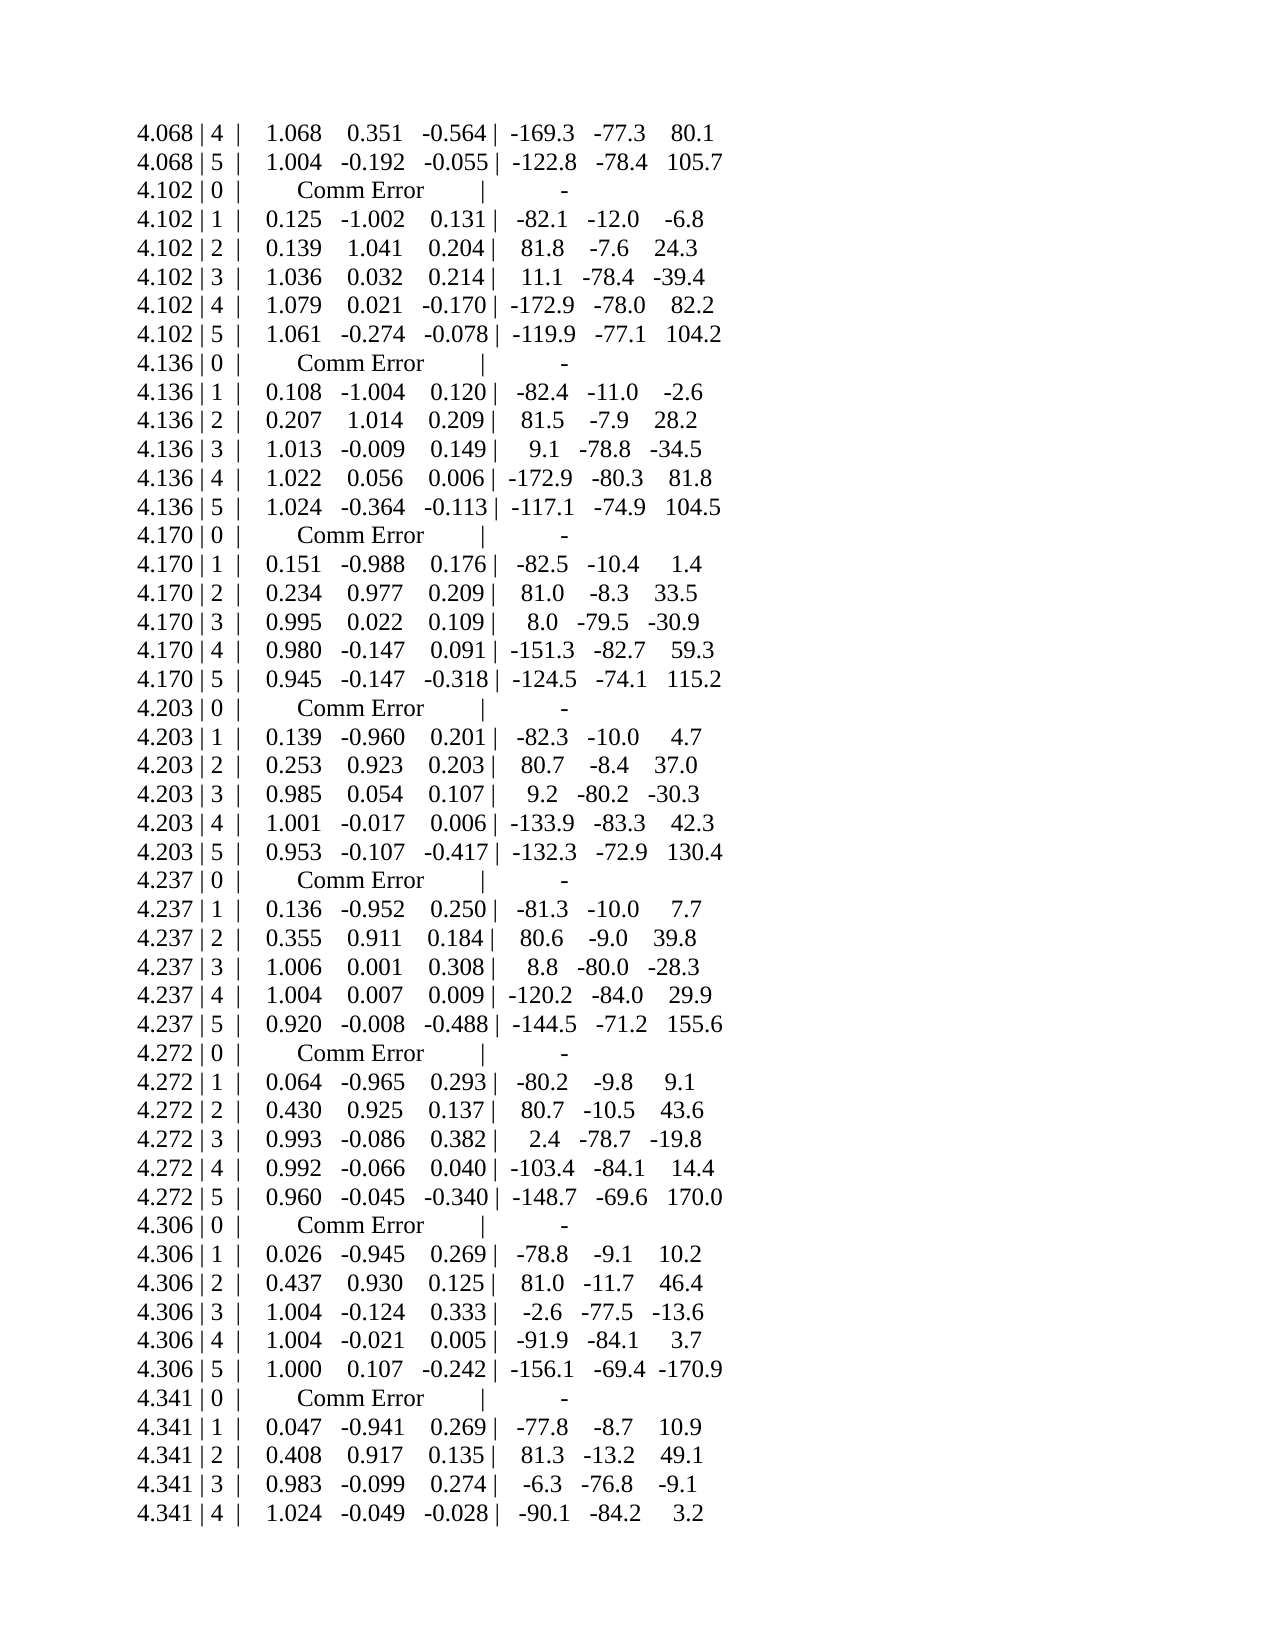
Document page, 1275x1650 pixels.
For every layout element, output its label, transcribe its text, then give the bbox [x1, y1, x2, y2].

text 4.237 | 1 | 0.136 -0.952 0.250 | -81.3 -10.0 7.7 [118, 894, 1157, 923]
text 4.341 | 3 | 0.983 -0.099 0.274 | -6.3 -76.8 -9.1 [118, 1469, 1157, 1498]
text 4.170 | 3 | 0.995 0.022 0.109 | 8.0 -79.5 -30.9 [118, 607, 1157, 636]
text 4.102 | 2 | 0.139 1.041 0.204 | 81.8 -7.6 24.3 [118, 233, 1157, 262]
text 4.102 | 1 | 0.125 -1.002 0.131 | -82.1 -12.0 -6.8 [118, 204, 1157, 233]
text 4.102 | 3 | 1.036 0.032 0.214 | 11.1 -78.4 -39.4 [118, 262, 1157, 291]
text 4.237 | 4 | 1.004 0.007 0.009 | -120.2 -84.0 29.9 [118, 981, 1157, 1009]
text 4.170 | 2 | 0.234 0.977 0.209 | 81.0 -8.3 33.5 [118, 578, 1157, 607]
text 4.203 | 3 | 0.985 0.054 0.107 | 9.2 -80.2 -30.3 [118, 779, 1157, 808]
text 4.306 | 0 | Comm Error | - [118, 1211, 1157, 1239]
text 4.306 | 4 | 1.004 -0.021 0.005 | -91.9 -84.1 3.7 [118, 1326, 1157, 1354]
text 4.341 | 4 | 1.024 -0.049 -0.028 | -90.1 -84.2 3.2 [118, 1498, 1157, 1527]
text 4.272 | 0 | Comm Error | - [118, 1038, 1157, 1067]
text 4.272 | 5 | 0.960 -0.045 -0.340 | -148.7 -69.6 170.0 [118, 1182, 1157, 1211]
text 4.136 | 2 | 0.207 1.014 0.209 | 81.5 -7.9 28.2 [118, 406, 1157, 434]
text 4.136 | 3 | 1.013 -0.009 0.149 | 9.1 -78.8 -34.5 [118, 434, 1157, 463]
text 4.341 | 0 | Comm Error | - [118, 1383, 1157, 1412]
text 4.170 | 4 | 0.980 -0.147 0.091 | -151.3 -82.7 59.3 [118, 636, 1157, 664]
text 4.306 | 5 | 1.000 0.107 -0.242 | -156.1 -69.4 -170.9 [118, 1354, 1157, 1383]
text 4.068 | 4 | 1.068 0.351 -0.564 | -169.3 -77.3 80.1 [118, 118, 1157, 147]
text 4.136 | 4 | 1.022 0.056 0.006 | -172.9 -80.3 81.8 [118, 463, 1157, 492]
text 4.237 | 0 | Comm Error | - [118, 866, 1157, 894]
text 4.272 | 2 | 0.430 0.925 0.137 | 80.7 -10.5 43.6 [118, 1096, 1157, 1124]
text 4.341 | 2 | 0.408 0.917 0.135 | 81.3 -13.2 49.1 [118, 1441, 1157, 1469]
text 4.272 | 3 | 0.993 -0.086 0.382 | 2.4 -78.7 -19.8 [118, 1124, 1157, 1153]
text 4.203 | 2 | 0.253 0.923 0.203 | 80.7 -8.4 37.0 [118, 751, 1157, 779]
text 4.170 | 5 | 0.945 -0.147 -0.318 | -124.5 -74.1 115.2 [118, 664, 1157, 693]
text 4.237 | 3 | 1.006 0.001 0.308 | 8.8 -80.0 -28.3 [118, 952, 1157, 981]
text 4.237 | 5 | 0.920 -0.008 -0.488 | -144.5 -71.2 155.6 [118, 1009, 1157, 1038]
text 4.306 | 3 | 1.004 -0.124 0.333 | -2.6 -77.5 -13.6 [118, 1297, 1157, 1326]
text 4.102 | 5 | 1.061 -0.274 -0.078 | -119.9 -77.1 104.2 [118, 319, 1157, 348]
text 4.272 | 1 | 0.064 -0.965 0.293 | -80.2 -9.8 9.1 [118, 1067, 1157, 1096]
text 4.237 | 2 | 0.355 0.911 0.184 | 80.6 -9.0 39.8 [118, 923, 1157, 952]
text 4.170 | 0 | Comm Error | - [118, 521, 1157, 549]
text 4.272 | 4 | 0.992 -0.066 0.040 | -103.4 -84.1 14.4 [118, 1153, 1157, 1182]
text 4.102 | 4 | 1.079 0.021 -0.170 | -172.9 -78.0 82.2 [118, 291, 1157, 319]
text 4.341 | 1 | 0.047 -0.941 0.269 | -77.8 -8.7 10.9 [118, 1412, 1157, 1441]
text 4.136 | 5 | 1.024 -0.364 -0.113 | -117.1 -74.9 104.5 [118, 492, 1157, 521]
text 4.102 | 0 | Comm Error | - [118, 176, 1157, 204]
text 4.170 | 1 | 0.151 -0.988 0.176 | -82.5 -10.4 1.4 [118, 549, 1157, 578]
text 4.306 | 2 | 0.437 0.930 0.125 | 81.0 -11.7 46.4 [118, 1268, 1157, 1297]
text 4.136 | 1 | 0.108 -1.004 0.120 | -82.4 -11.0 -2.6 [118, 377, 1157, 406]
text 4.068 | 5 | 1.004 -0.192 -0.055 | -122.8 -78.4 105.7 [118, 147, 1157, 176]
text 4.136 | 0 | Comm Error | - [118, 348, 1157, 377]
text 4.203 | 5 | 0.953 -0.107 -0.417 | -132.3 -72.9 130.4 [118, 837, 1157, 866]
text 4.306 | 1 | 0.026 -0.945 0.269 | -78.8 -9.1 10.2 [118, 1239, 1157, 1268]
text 4.203 | 1 | 0.139 -0.960 0.201 | -82.3 -10.0 4.7 [118, 722, 1157, 751]
text 4.203 | 0 | Comm Error | - [118, 693, 1157, 722]
text 4.203 | 4 | 1.001 -0.017 0.006 | -133.9 -83.3 42.3 [118, 808, 1157, 837]
